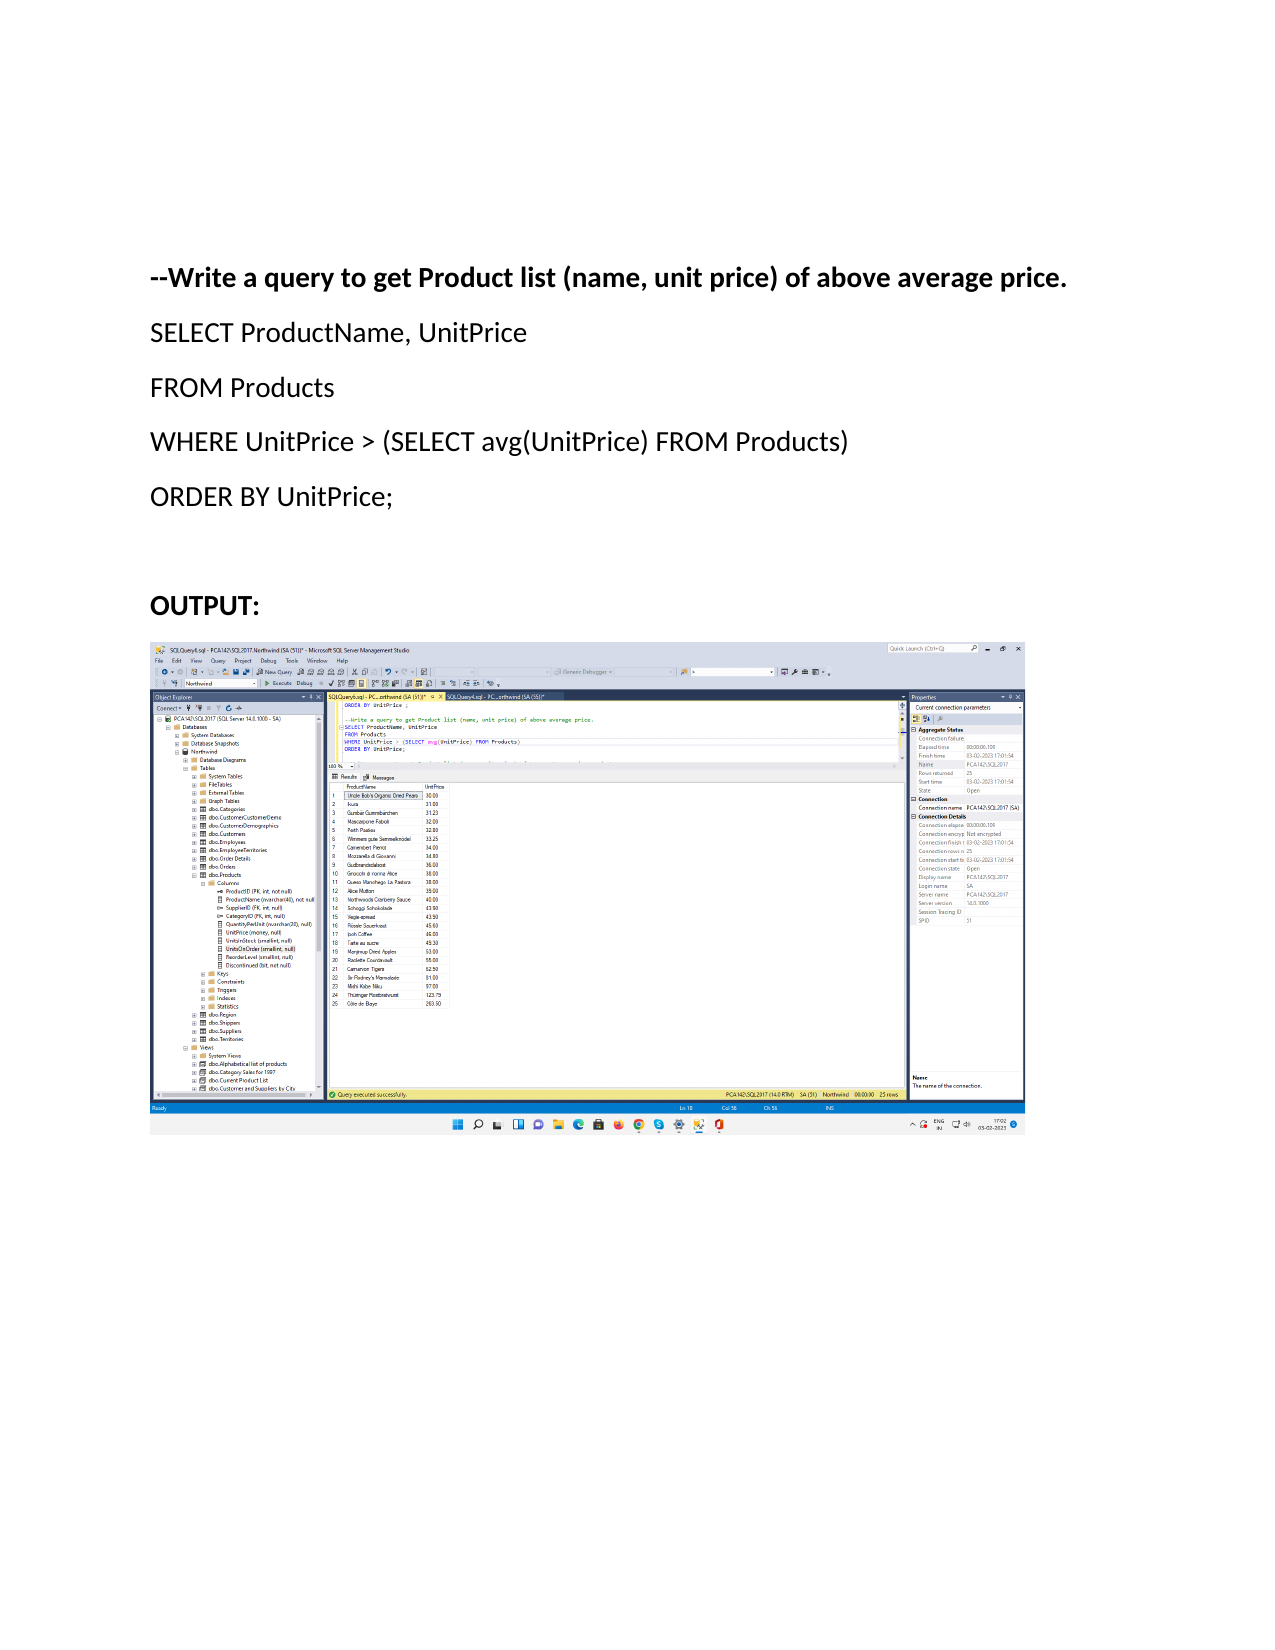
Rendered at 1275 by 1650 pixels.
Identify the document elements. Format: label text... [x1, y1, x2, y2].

text WHERE UnitPrice > (SELECT avg(UnitPrice) FROM Products) [150, 423, 1125, 459]
text ORDER BY UnitPrice; [150, 478, 1125, 514]
text SELECT ProductName, UnitPrice [150, 314, 1125, 350]
text FROM Products [150, 369, 1125, 404]
text --Write a query to get Product list (name, unit price) of above average price. [150, 259, 1125, 295]
text OUTPUT: [150, 587, 1125, 623]
